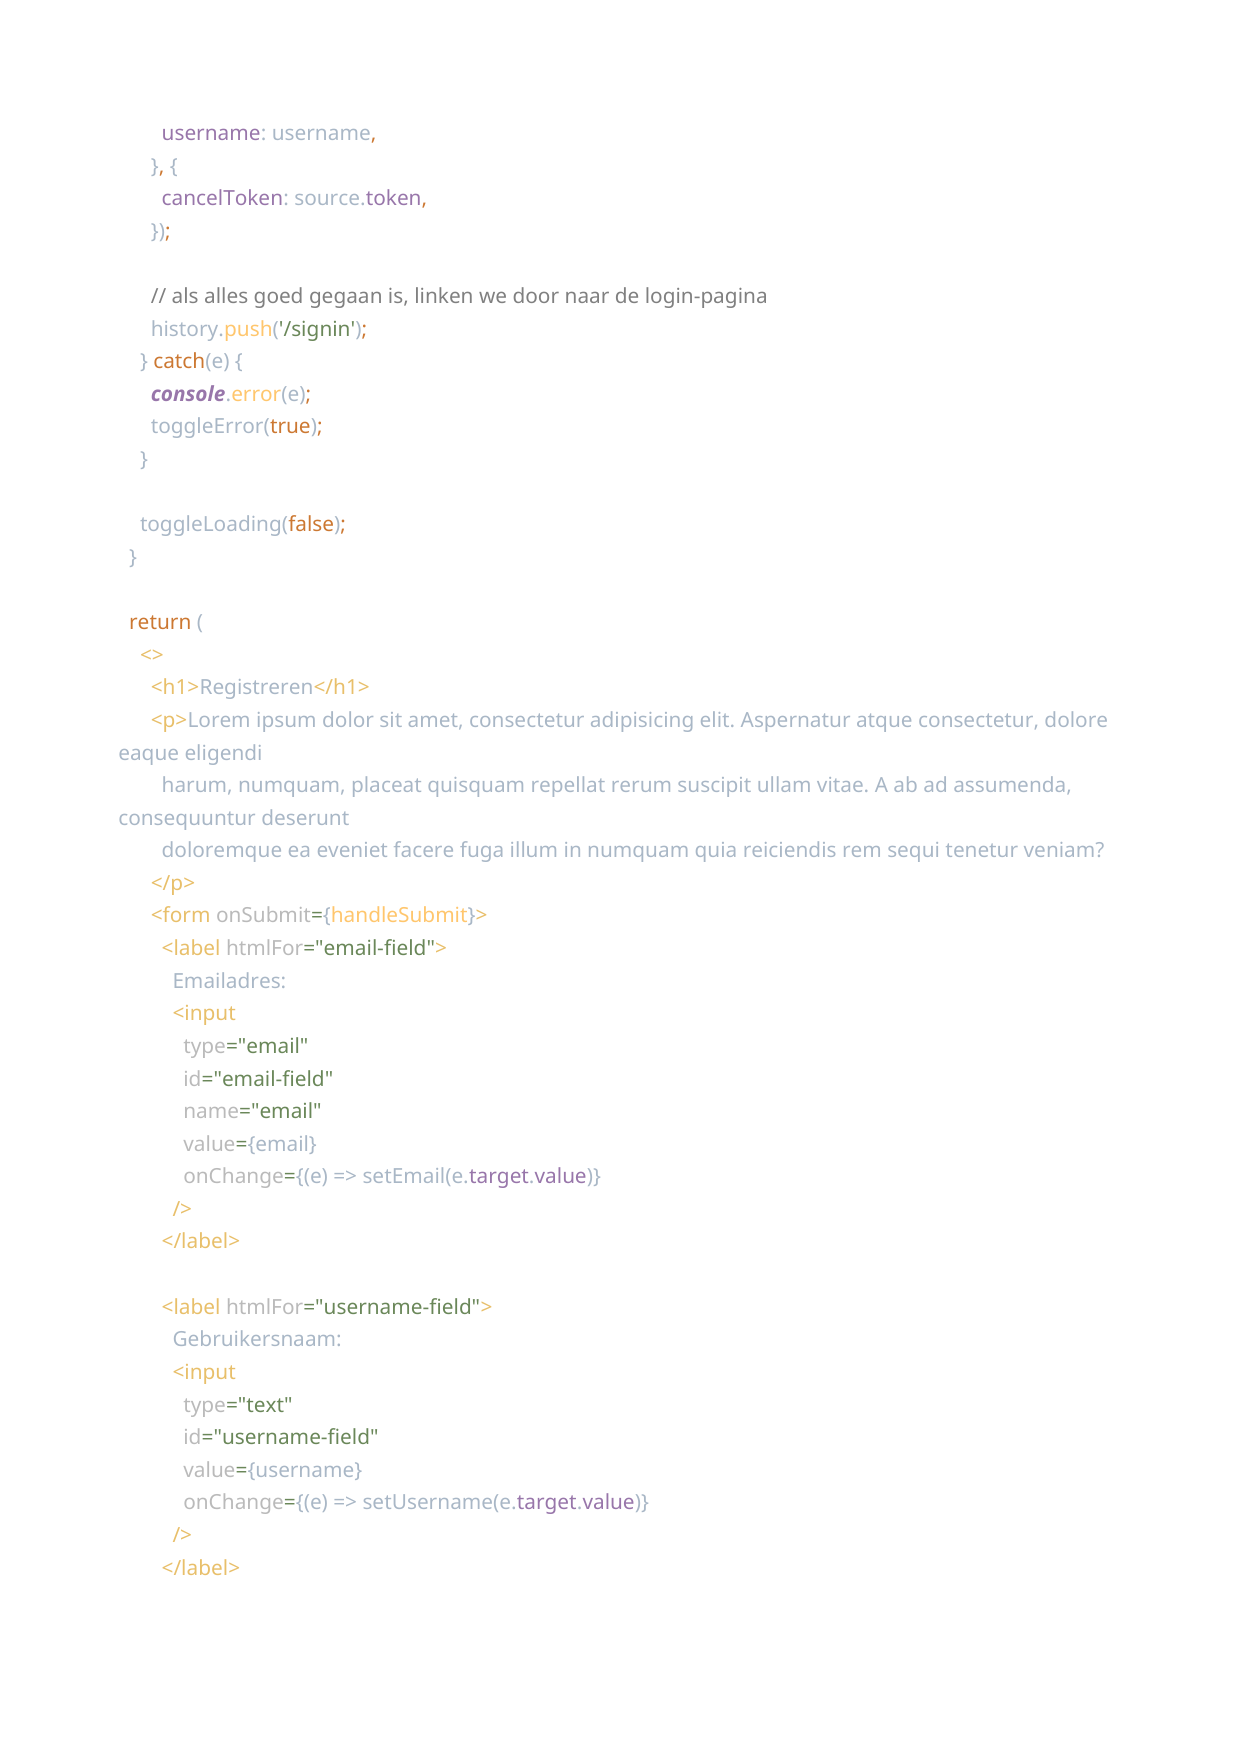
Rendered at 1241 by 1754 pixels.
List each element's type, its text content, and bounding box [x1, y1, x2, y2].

text username: username, }, { cancelToken: source.token, }); // als alles goed gegaan is, linken we door naar de login-pagina history.push('/signin'); } catch(e) { console.error(e); toggleError(true); } toggleLoading(false); } return ( <> <h1>Registreren</h1> <p>Lorem ipsum dolor sit amet, consectetur adipisicing elit. Aspernatur atque consectetur, dolore eaque eligendi harum, numquam, placeat quisquam repellat rerum suscipit ullam vitae. A ab ad assumenda, consequuntur deserunt doloremque ea eveniet facere fuga illum in numquam quia reiciendis rem sequi tenetur veniam? </p> <form onSubmit={handleSubmit}> <label htmlFor="email-field"> Emailadres: <input type="email" id="email-field" name="email" value={email} onChange={(e) => setEmail(e.target.value)} /> </label> <label htmlFor="username-field"> Gebruikersnaam: <input type="text" id="username-field" value={username} onChange={(e) => setUsername(e.target.value)} /> </label> [118, 118, 1122, 1614]
